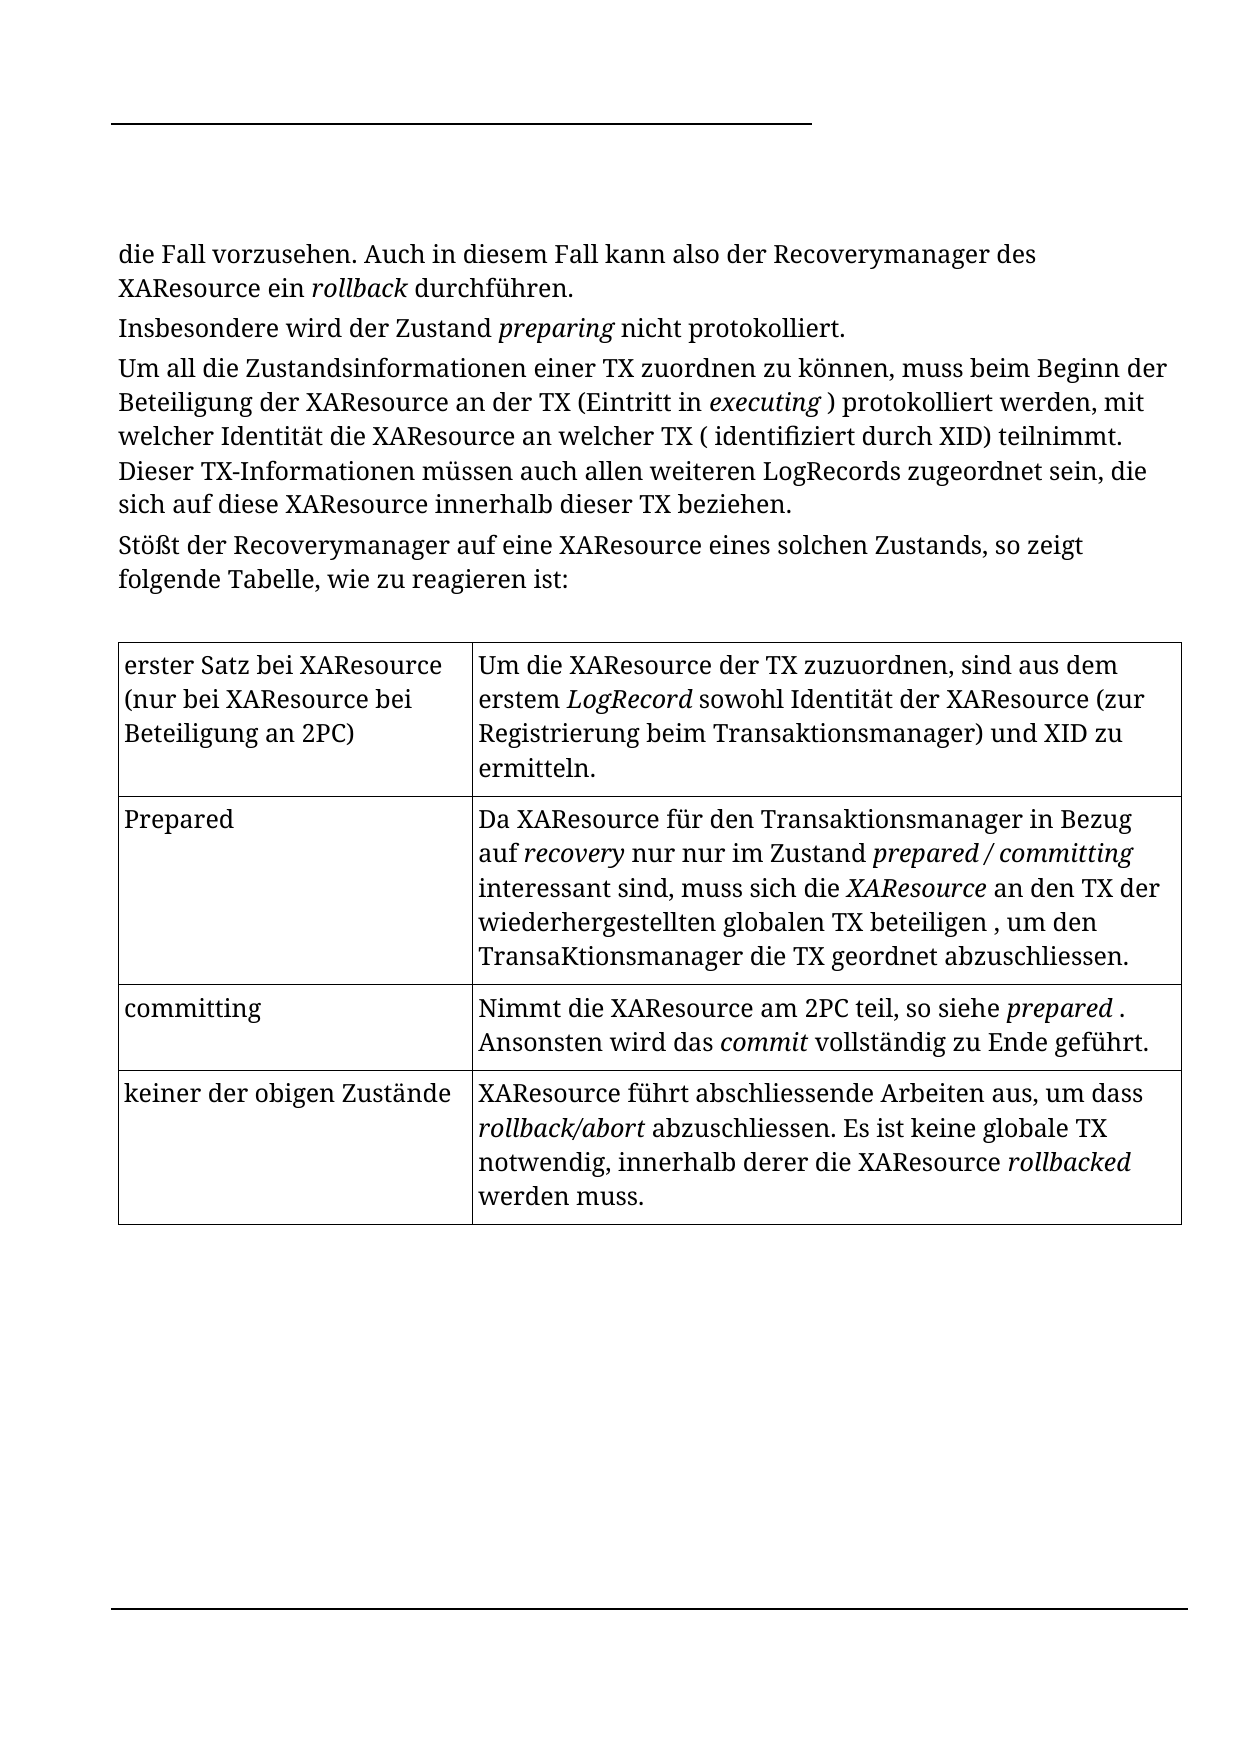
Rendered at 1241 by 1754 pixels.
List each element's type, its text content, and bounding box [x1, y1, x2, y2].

table_cell committing [119, 985, 472, 1070]
table_cell Prepared [119, 797, 472, 984]
table_header erster Satz bei XAResource (nur bei XAResource bei Beteiligung an 2PC) [119, 643, 472, 796]
table_cell XAResource führt abschliessende Arbeiten aus, um dass rollback/abort abzuschliessen. Es ist keine globale TX notwendig, innerhalb derer die XAResource rollbacked werden muss. [473, 1071, 1181, 1224]
table_cell Da XAResource für den Transaktionsmanager in Bezug auf recovery nur nur im Zustand prepared / committing interessant sind, muss sich die XAResource an den TX der wiederhergestellten globalen TX beteiligen , um den TransaKtionsmanager die TX geordnet abzuschliessen. [473, 797, 1181, 984]
text Um all die Zustandsinformationen einer TX zuordnen zu können, muss beim Beginn der Beteiligung der XAResource an der TX (Eintritt in executing ) protokolliert werden, mit welcher Identität die XAResource an welcher TX ( identifiziert durch XID) teilnimmt. Dieser TX-Informationen müssen auch allen weiteren LogRecords zugeordnet sein, die sich auf diese XAResource innerhalb dieser TX beziehen. [118, 351, 1181, 521]
text die Fall vorzusehen. Auch in diesem Fall kann also der Recoverymanager des XAResource ein rollback durchführen. [118, 236, 1181, 304]
table_header Um die XAResource der TX zuzuordnen, sind aus dem erstem LogRecord sowohl Identität der XAResource (zur Registrierung beim Transaktionsmanager) und XID zu ermitteln. [473, 643, 1181, 796]
table_cell Nimmt die XAResource am 2PC teil, so siehe prepared . Ansonsten wird das commit vollständig zu Ende geführt. [473, 985, 1181, 1070]
text Insbesondere wird der Zustand preparing nicht protokolliert. [118, 311, 1181, 345]
text Stößt der Recoverymanager auf eine XAResource eines solchen Zustands, so zeigt folgende Tabelle, wie zu reagieren ist: [118, 527, 1181, 596]
table_cell keiner der obigen Zustände [119, 1071, 472, 1224]
